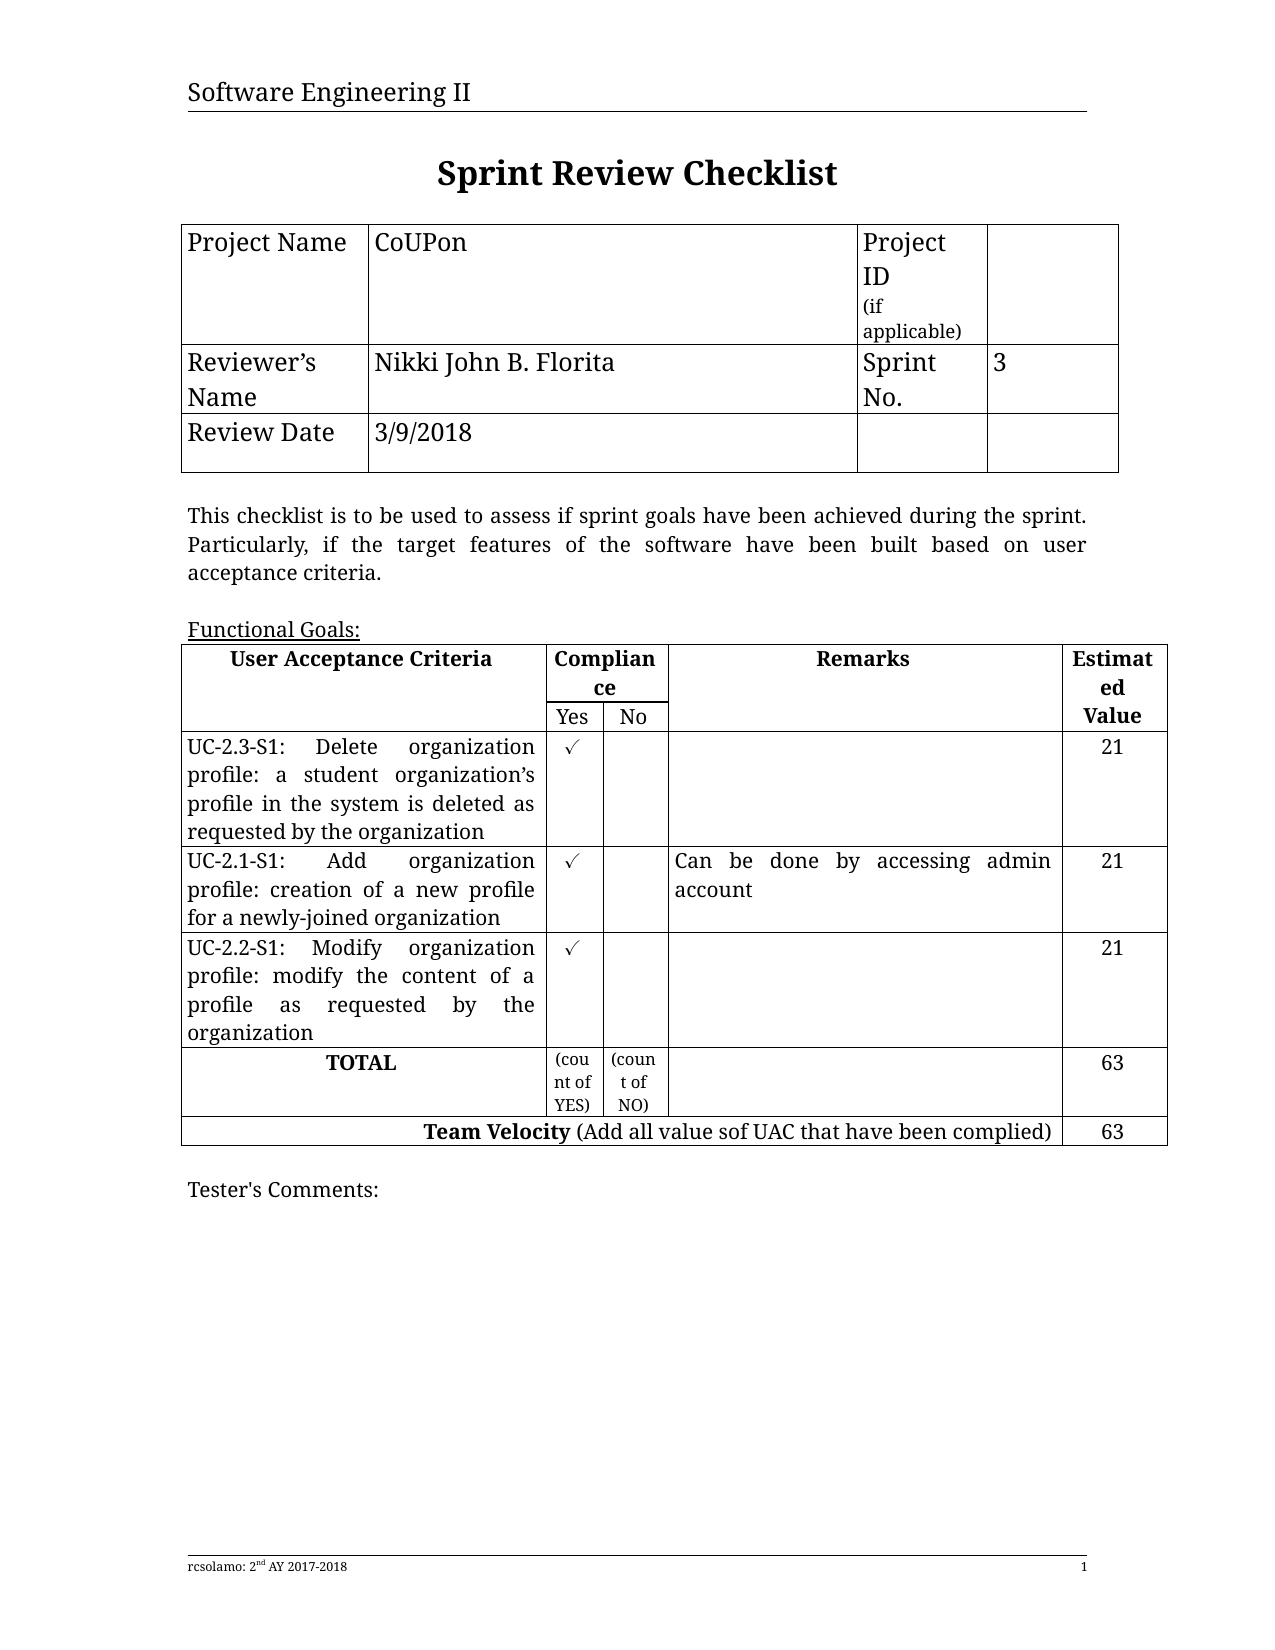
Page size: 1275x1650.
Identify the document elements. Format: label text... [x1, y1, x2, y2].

table_cell UC-2.2-S1: Modify organization profile: modify the content of a profile as requested by the organization [182, 933, 546, 1047]
table_header User Acceptance Criteria [182, 645, 546, 731]
table_cell Nikki John B. Florita [369, 345, 857, 413]
table_header Estimated Value [1063, 645, 1167, 731]
text This checklist is to be used to assess if sprint goals have been achieved during the sprint. Particularly, if the target features of the software have been built based on user acceptance criteria. [187, 501, 1087, 587]
table_cell UC-2.1-S1: Add organization profile: creation of a new profile for a newly-joined organization [182, 847, 546, 932]
table_cell [604, 933, 668, 1047]
table_cell [604, 847, 668, 932]
table_cell TOTAL [182, 1048, 546, 1116]
text Sprint Review Checklist [187, 150, 1087, 195]
table_cell 21 [1063, 933, 1167, 1047]
table_cell 21 [1063, 847, 1167, 932]
table_cell UC-2.3-S1: Delete organization profile: a student organization’s profile in the system is deleted as requested by the organization [182, 732, 546, 846]
table_cell Yes [547, 703, 603, 731]
table_cell [669, 732, 1062, 846]
table_header Compliance [547, 645, 668, 701]
text Tester's Comments: [187, 1175, 1087, 1203]
table_cell 3 [988, 345, 1118, 413]
table_header CoUPon [369, 225, 857, 344]
table_cell [669, 933, 1062, 1047]
table_header Project Name [182, 225, 368, 344]
table_cell 63 [1063, 1117, 1167, 1145]
table_cell (count of YES) [547, 1048, 603, 1116]
table_cell 63 [1063, 1048, 1167, 1116]
table_cell [669, 1048, 1062, 1116]
table_cell No [604, 703, 668, 731]
table_cell 3/9/2018 [369, 414, 857, 472]
table_cell ✓ [547, 732, 603, 846]
table_cell Reviewer’s Name [182, 345, 368, 413]
table_cell Review Date [182, 414, 368, 472]
table_cell 21 [1063, 732, 1167, 846]
table_header Remarks [669, 645, 1062, 731]
table_header [988, 225, 1118, 344]
table_cell (count of NO) [604, 1048, 668, 1116]
table_cell [604, 732, 668, 846]
text Functional Goals: [187, 615, 1087, 643]
table_cell [988, 414, 1118, 472]
table_header Project ID (if applicable) [858, 225, 987, 344]
table_cell Sprint No. [858, 345, 987, 413]
table_cell Team Velocity (Add all value sof UAC that have been complied) [182, 1117, 1062, 1145]
table_cell ✓ [547, 847, 603, 932]
table_cell Can be done by accessing admin account [669, 847, 1062, 932]
table_cell ✓ [547, 933, 603, 1047]
table_cell [858, 414, 987, 472]
